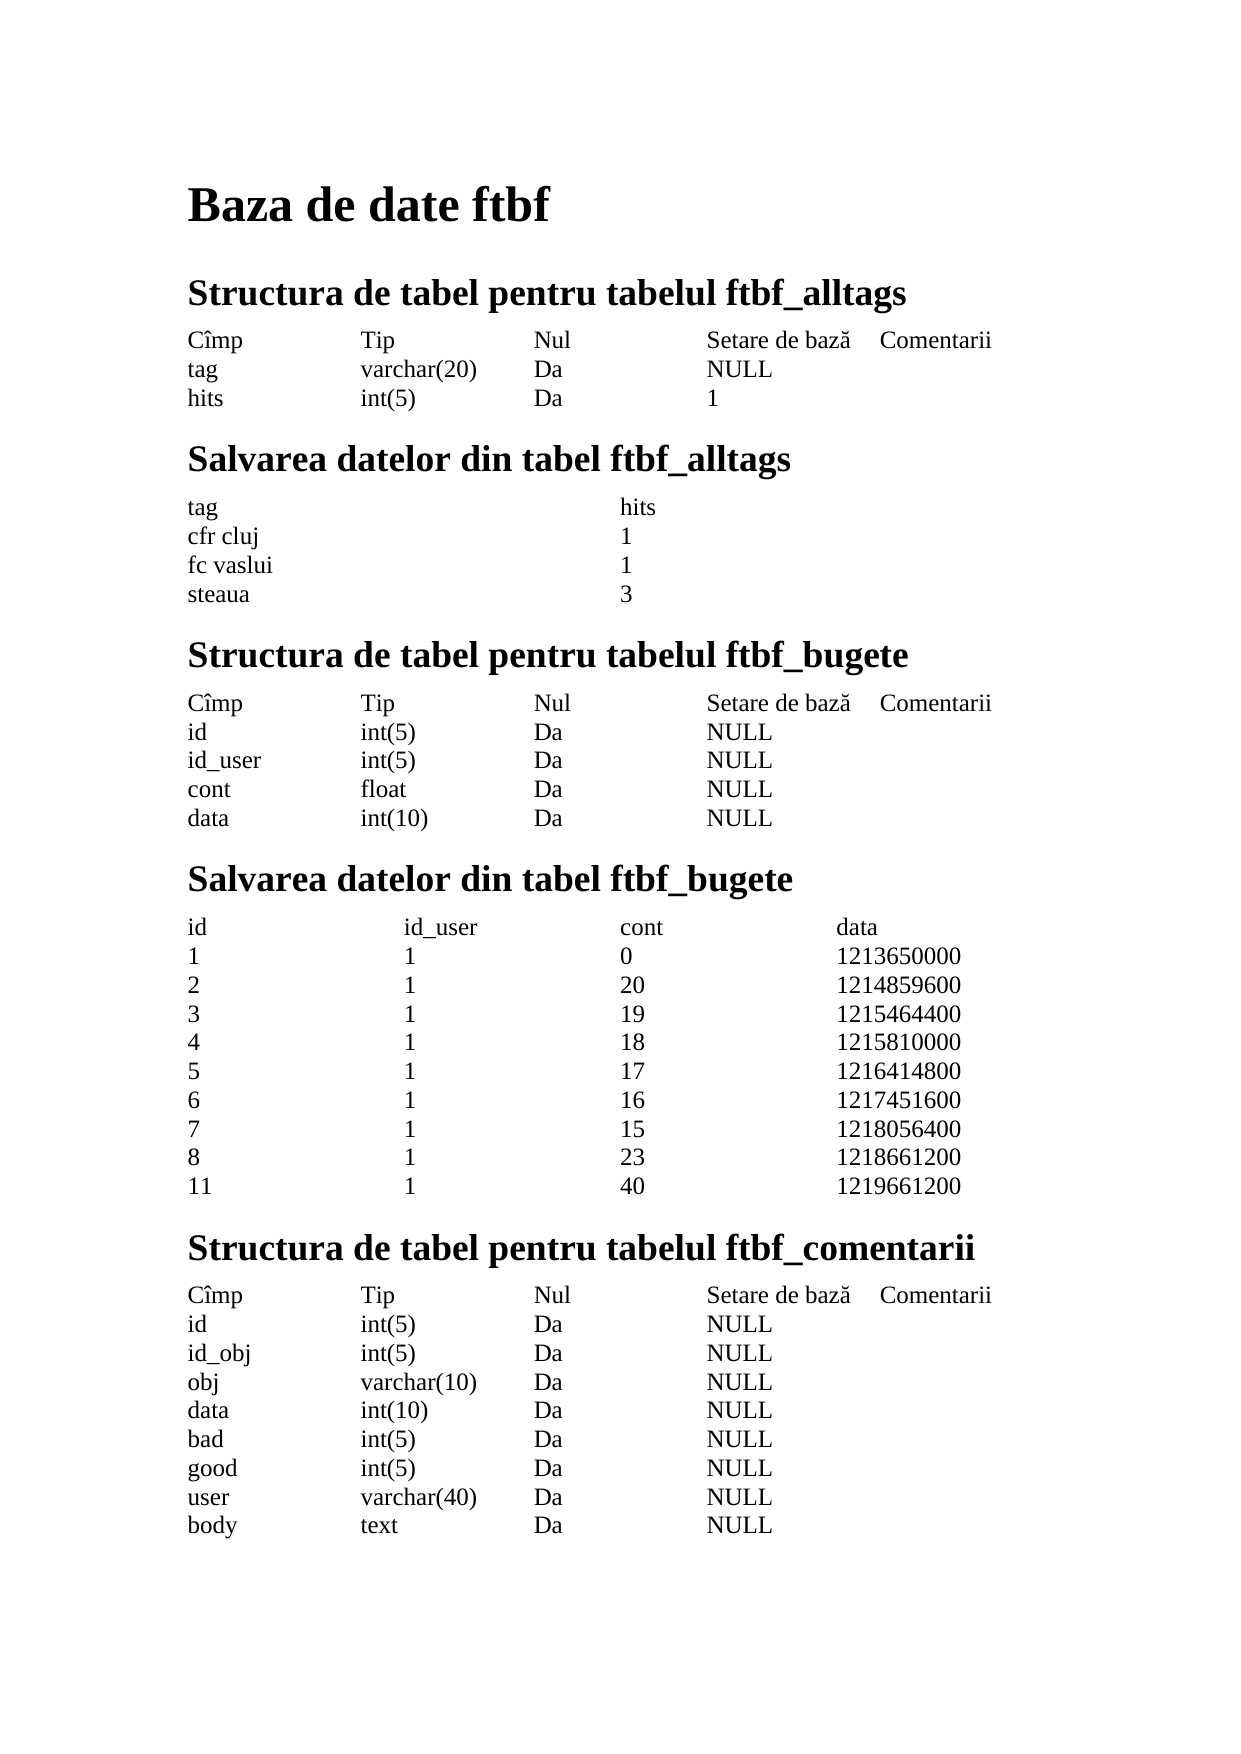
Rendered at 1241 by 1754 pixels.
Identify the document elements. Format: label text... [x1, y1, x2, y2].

table_header Cîmp [188, 326, 360, 354]
table_cell text [360, 1511, 533, 1539]
table_cell Da [534, 1511, 706, 1539]
table_cell NULL [706, 717, 879, 746]
table_cell 19 [620, 999, 836, 1027]
table_cell [880, 1511, 1053, 1539]
table_cell NULL [706, 1424, 879, 1453]
table_cell 1 [404, 1171, 620, 1200]
table_cell body [188, 1511, 360, 1539]
table_cell int(10) [360, 1396, 533, 1424]
table_cell [880, 1367, 1053, 1396]
table_cell Da [534, 383, 706, 412]
table_header id_user [404, 913, 620, 941]
table_cell 11 [188, 1171, 404, 1200]
table_cell 1218056400 [836, 1114, 1053, 1142]
table_header Setare de bază [706, 1281, 879, 1309]
subtitle Structura de tabel pentru tabelul ftbf_bugete [187, 632, 1053, 676]
table_cell NULL [706, 774, 879, 803]
table_cell hits [188, 383, 360, 412]
table_header Nul [534, 1281, 706, 1309]
table_cell NULL [706, 803, 879, 832]
table_header Nul [534, 688, 706, 717]
table_cell 1 [404, 1085, 620, 1114]
table_cell 1215810000 [836, 1028, 1053, 1056]
table_cell 40 [620, 1171, 836, 1200]
table_cell varchar(40) [360, 1482, 533, 1511]
subtitle Salvarea datelor din tabel ftbf_bugete [187, 857, 1053, 900]
table_cell bad [188, 1424, 360, 1453]
table_cell NULL [706, 1453, 879, 1482]
table_cell id [188, 717, 360, 746]
table_cell [880, 1424, 1053, 1453]
table_cell [880, 1309, 1053, 1338]
table_cell NULL [706, 746, 879, 774]
table_cell int(5) [360, 1338, 533, 1367]
table_cell obj [188, 1367, 360, 1396]
table_cell 7 [188, 1114, 404, 1142]
table_cell 1218661200 [836, 1143, 1053, 1171]
table_cell good [188, 1453, 360, 1482]
table_header Nul [534, 326, 706, 354]
table_cell data [188, 1396, 360, 1424]
table_cell Da [534, 803, 706, 832]
table_cell Da [534, 1338, 706, 1367]
table_cell NULL [706, 1309, 879, 1338]
table_cell 1219661200 [836, 1171, 1053, 1200]
table_header Tip [360, 688, 533, 717]
table_cell cfr cluj [188, 521, 620, 550]
table_cell 2 [188, 970, 404, 999]
table_cell [880, 746, 1053, 774]
table_cell int(5) [360, 383, 533, 412]
table_cell varchar(20) [360, 354, 533, 383]
table_header Tip [360, 1281, 533, 1309]
table_cell 16 [620, 1085, 836, 1114]
subtitle Salvarea datelor din tabel ftbf_alltags [187, 437, 1053, 480]
table_cell 1 [404, 1028, 620, 1056]
table_cell [880, 1453, 1053, 1482]
table_cell id_user [188, 746, 360, 774]
table_cell Da [534, 1367, 706, 1396]
table_cell Da [534, 354, 706, 383]
table_cell 1214859600 [836, 970, 1053, 999]
table_cell id_obj [188, 1338, 360, 1367]
table_cell NULL [706, 1396, 879, 1424]
table_header Cîmp [188, 1281, 360, 1309]
table_cell 1 [404, 999, 620, 1027]
table_cell 1 [188, 941, 404, 970]
table_cell 5 [188, 1056, 404, 1085]
table_cell 1 [620, 521, 1053, 550]
table_header Comentarii [880, 1281, 1053, 1309]
table_header id [188, 913, 404, 941]
table_cell user [188, 1482, 360, 1511]
table_cell 18 [620, 1028, 836, 1056]
table_cell [880, 354, 1053, 383]
table_cell [880, 717, 1053, 746]
table_cell int(5) [360, 1424, 533, 1453]
table_cell 3 [620, 579, 1053, 607]
table_header tag [188, 493, 620, 521]
table_cell 1 [404, 1114, 620, 1142]
table_cell steaua [188, 579, 620, 607]
table_cell 1 [404, 1056, 620, 1085]
table_cell 1 [404, 941, 620, 970]
table_cell Da [534, 1396, 706, 1424]
table_cell NULL [706, 1367, 879, 1396]
table_cell 1217451600 [836, 1085, 1053, 1114]
table_cell [880, 1482, 1053, 1511]
table_cell [880, 1338, 1053, 1367]
table_cell 17 [620, 1056, 836, 1085]
table_cell NULL [706, 1338, 879, 1367]
table_cell fc vaslui [188, 550, 620, 579]
subtitle Structura de tabel pentru tabelul ftbf_comentarii [187, 1225, 1053, 1268]
table_cell varchar(10) [360, 1367, 533, 1396]
table_cell 1 [706, 383, 879, 412]
table_cell [880, 774, 1053, 803]
table_header Comentarii [880, 688, 1053, 717]
table_cell int(5) [360, 1453, 533, 1482]
table_header data [836, 913, 1053, 941]
table_cell 1215464400 [836, 999, 1053, 1027]
table_cell [880, 803, 1053, 832]
table_cell 20 [620, 970, 836, 999]
subtitle Baza de date ftbf [187, 175, 1053, 232]
table_cell NULL [706, 354, 879, 383]
table_cell int(5) [360, 1309, 533, 1338]
table_header Tip [360, 326, 533, 354]
table_header Cîmp [188, 688, 360, 717]
table_cell cont [188, 774, 360, 803]
table_cell tag [188, 354, 360, 383]
table_cell 6 [188, 1085, 404, 1114]
table_header hits [620, 493, 1053, 521]
table_cell 1213650000 [836, 941, 1053, 970]
table_cell Da [534, 1482, 706, 1511]
table_cell 3 [188, 999, 404, 1027]
table_cell Da [534, 1453, 706, 1482]
table_cell 1 [404, 1143, 620, 1171]
subtitle Structura de tabel pentru tabelul ftbf_alltags [187, 270, 1053, 313]
table_cell id [188, 1309, 360, 1338]
table_cell 15 [620, 1114, 836, 1142]
table_cell Da [534, 1424, 706, 1453]
table_cell 1216414800 [836, 1056, 1053, 1085]
table_cell Da [534, 746, 706, 774]
table_cell Da [534, 717, 706, 746]
table_cell int(10) [360, 803, 533, 832]
table_cell 4 [188, 1028, 404, 1056]
table_cell [880, 383, 1053, 412]
table_cell Da [534, 1309, 706, 1338]
table_cell 1 [620, 550, 1053, 579]
table_header Setare de bază [706, 326, 879, 354]
table_header cont [620, 913, 836, 941]
table_cell data [188, 803, 360, 832]
table_cell [880, 1396, 1053, 1424]
table_cell int(5) [360, 717, 533, 746]
table_cell 23 [620, 1143, 836, 1171]
table_cell 0 [620, 941, 836, 970]
table_cell Da [534, 774, 706, 803]
table_header Comentarii [880, 326, 1053, 354]
table_cell 1 [404, 970, 620, 999]
table_cell int(5) [360, 746, 533, 774]
table_cell NULL [706, 1482, 879, 1511]
table_header Setare de bază [706, 688, 879, 717]
table_cell NULL [706, 1511, 879, 1539]
table_cell float [360, 774, 533, 803]
table_cell 8 [188, 1143, 404, 1171]
